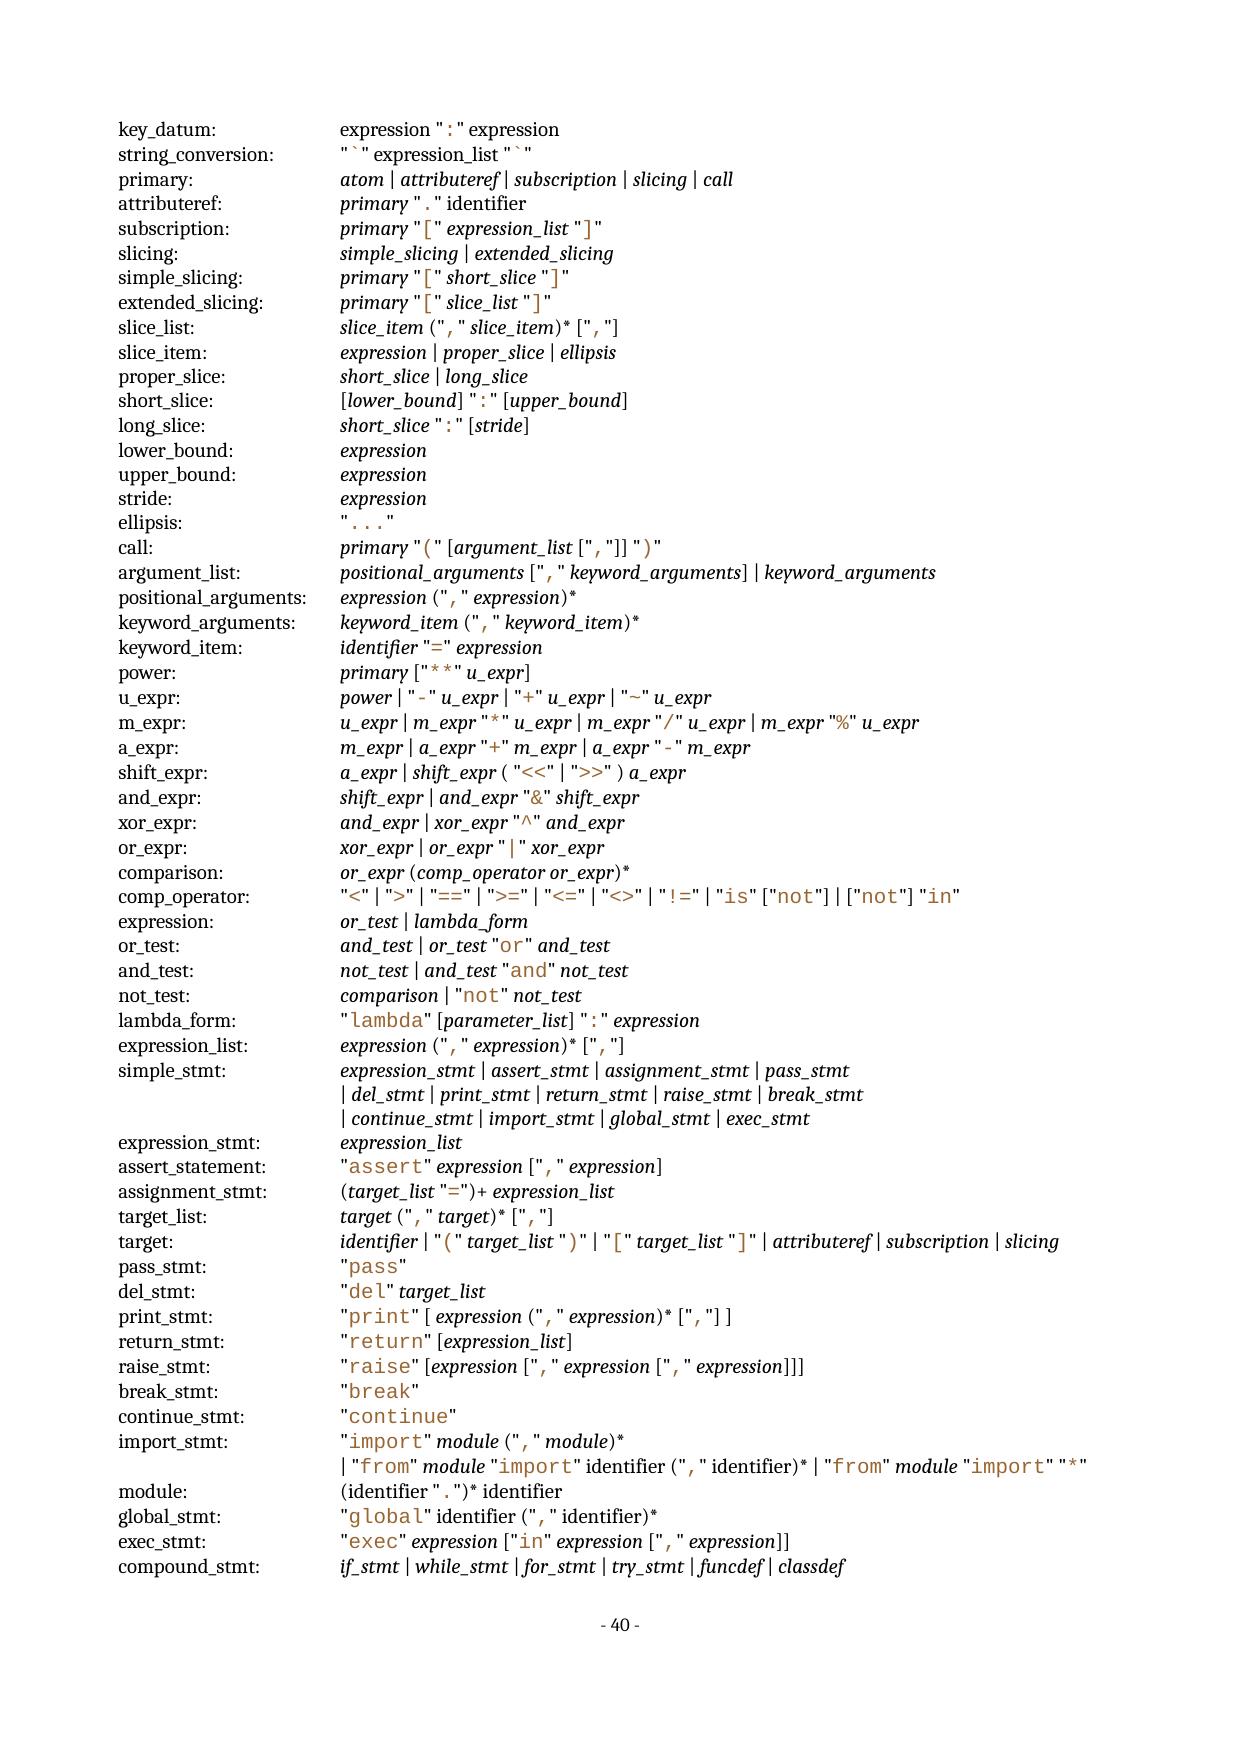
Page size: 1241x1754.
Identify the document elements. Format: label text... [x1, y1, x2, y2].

text lower_bound: expression [118, 439, 1122, 463]
text | del_stmt | print_stmt | return_stmt | raise_stmt | break_stmt [118, 1083, 1122, 1107]
text m_expr: u_expr | m_expr "*" u_expr | m_expr "/" u_expr | m_expr "%" u_expr [118, 711, 1122, 736]
text upper_bound: expression [118, 463, 1122, 487]
text pass_stmt: "pass" [118, 1254, 1122, 1279]
text positional_arguments: expression ("," expression)* [118, 586, 1122, 611]
text a_expr: m_expr | a_expr "+" m_expr | a_expr "-" m_expr [118, 736, 1122, 761]
text extended_slicing: primary "[" slice_list "]" [118, 291, 1122, 316]
text primary: atom | attributeref | subscription | slicing | call [118, 168, 1122, 192]
text keyword_item: identifier "=" expression [118, 636, 1122, 661]
text comparison: or_expr (comp_operator or_expr)* [118, 861, 1122, 885]
text stride: expression [118, 487, 1122, 511]
text or_test: and_test | or_test "or" and_test [118, 934, 1122, 959]
text attributeref: primary "." identifier [118, 192, 1122, 217]
text and_expr: shift_expr | and_expr "&" shift_expr [118, 786, 1122, 811]
text assignment_stmt: (target_list "=")+ expression_list [118, 1179, 1122, 1204]
text proper_slice: short_slice | long_slice [118, 365, 1122, 389]
text argument_list: positional_arguments ["," keyword_arguments] | keyword_arguments [118, 561, 1122, 586]
text print_stmt: "print" [ expression ("," expression)* [","] ] [118, 1304, 1122, 1329]
text | "from" module "import" identifier ("," identifier)* | "from" module "import" "*" [118, 1454, 1122, 1479]
text call: primary "(" [argument_list [","]] ")" [118, 536, 1122, 561]
text del_stmt: "del" target_list [118, 1279, 1122, 1304]
text slice_item: expression | proper_slice | ellipsis [118, 341, 1122, 365]
text global_stmt: "global" identifier ("," identifier)* [118, 1504, 1122, 1529]
text target_list: target ("," target)* [","] [118, 1204, 1122, 1229]
text raise_stmt: "raise" [expression ["," expression ["," expression]]] [118, 1354, 1122, 1379]
text simple_slicing: primary "[" short_slice "]" [118, 266, 1122, 291]
text slicing: simple_slicing | extended_slicing [118, 242, 1122, 266]
text or_expr: xor_expr | or_expr "|" xor_expr [118, 836, 1122, 861]
text subscription: primary "[" expression_list "]" [118, 217, 1122, 242]
text slice_list: slice_item ("," slice_item)* [","] [118, 316, 1122, 341]
text expression: or_test | lambda_form [118, 910, 1122, 934]
text module: (identifier ".")* identifier [118, 1479, 1122, 1504]
text power: primary ["**" u_expr] [118, 661, 1122, 686]
text continue_stmt: "continue" [118, 1404, 1122, 1429]
text and_test: not_test | and_test "and" not_test [118, 959, 1122, 984]
text long_slice: short_slice ":" [stride] [118, 414, 1122, 439]
text expression_list: expression ("," expression)* [","] [118, 1034, 1122, 1059]
text compound_stmt: if_stmt | while_stmt | for_stmt | try_stmt | funcdef | classdef [118, 1554, 1122, 1578]
text u_expr: power | "-" u_expr | "+" u_expr | "~" u_expr [118, 686, 1122, 711]
text | continue_stmt | import_stmt | global_stmt | exec_stmt [118, 1107, 1122, 1131]
text ellipsis: "..." [118, 511, 1122, 536]
text exec_stmt: "exec" expression ["in" expression ["," expression]] [118, 1529, 1122, 1554]
text break_stmt: "break" [118, 1379, 1122, 1404]
text string_conversion: "`" expression_list "`" [118, 143, 1122, 168]
text keyword_arguments: keyword_item ("," keyword_item)* [118, 611, 1122, 636]
text comp_operator: "<" | ">" | "==" | ">=" | "<=" | "<>" | "!=" | "is" ["not"] | ["not"] "in" [118, 885, 1122, 910]
text simple_stmt: expression_stmt | assert_stmt | assignment_stmt | pass_stmt [118, 1059, 1122, 1083]
text lambda_form: "lambda" [parameter_list] ":" expression [118, 1009, 1122, 1034]
text import_stmt: "import" module ("," module)* [118, 1429, 1122, 1454]
text return_stmt: "return" [expression_list] [118, 1329, 1122, 1354]
text key_datum: expression ":" expression [118, 118, 1122, 143]
text not_test: comparison | "not" not_test [118, 984, 1122, 1009]
text shift_expr: a_expr | shift_expr ( "<<" | ">>" ) a_expr [118, 761, 1122, 786]
text xor_expr: and_expr | xor_expr "^" and_expr [118, 811, 1122, 836]
text short_slice: [lower_bound] ":" [upper_bound] [118, 389, 1122, 414]
text expression_stmt: expression_list [118, 1131, 1122, 1154]
text target: identifier | "(" target_list ")" | "[" target_list "]" | attributeref | subscription | slicing [118, 1229, 1122, 1254]
text assert_statement: "assert" expression ["," expression] [118, 1154, 1122, 1179]
